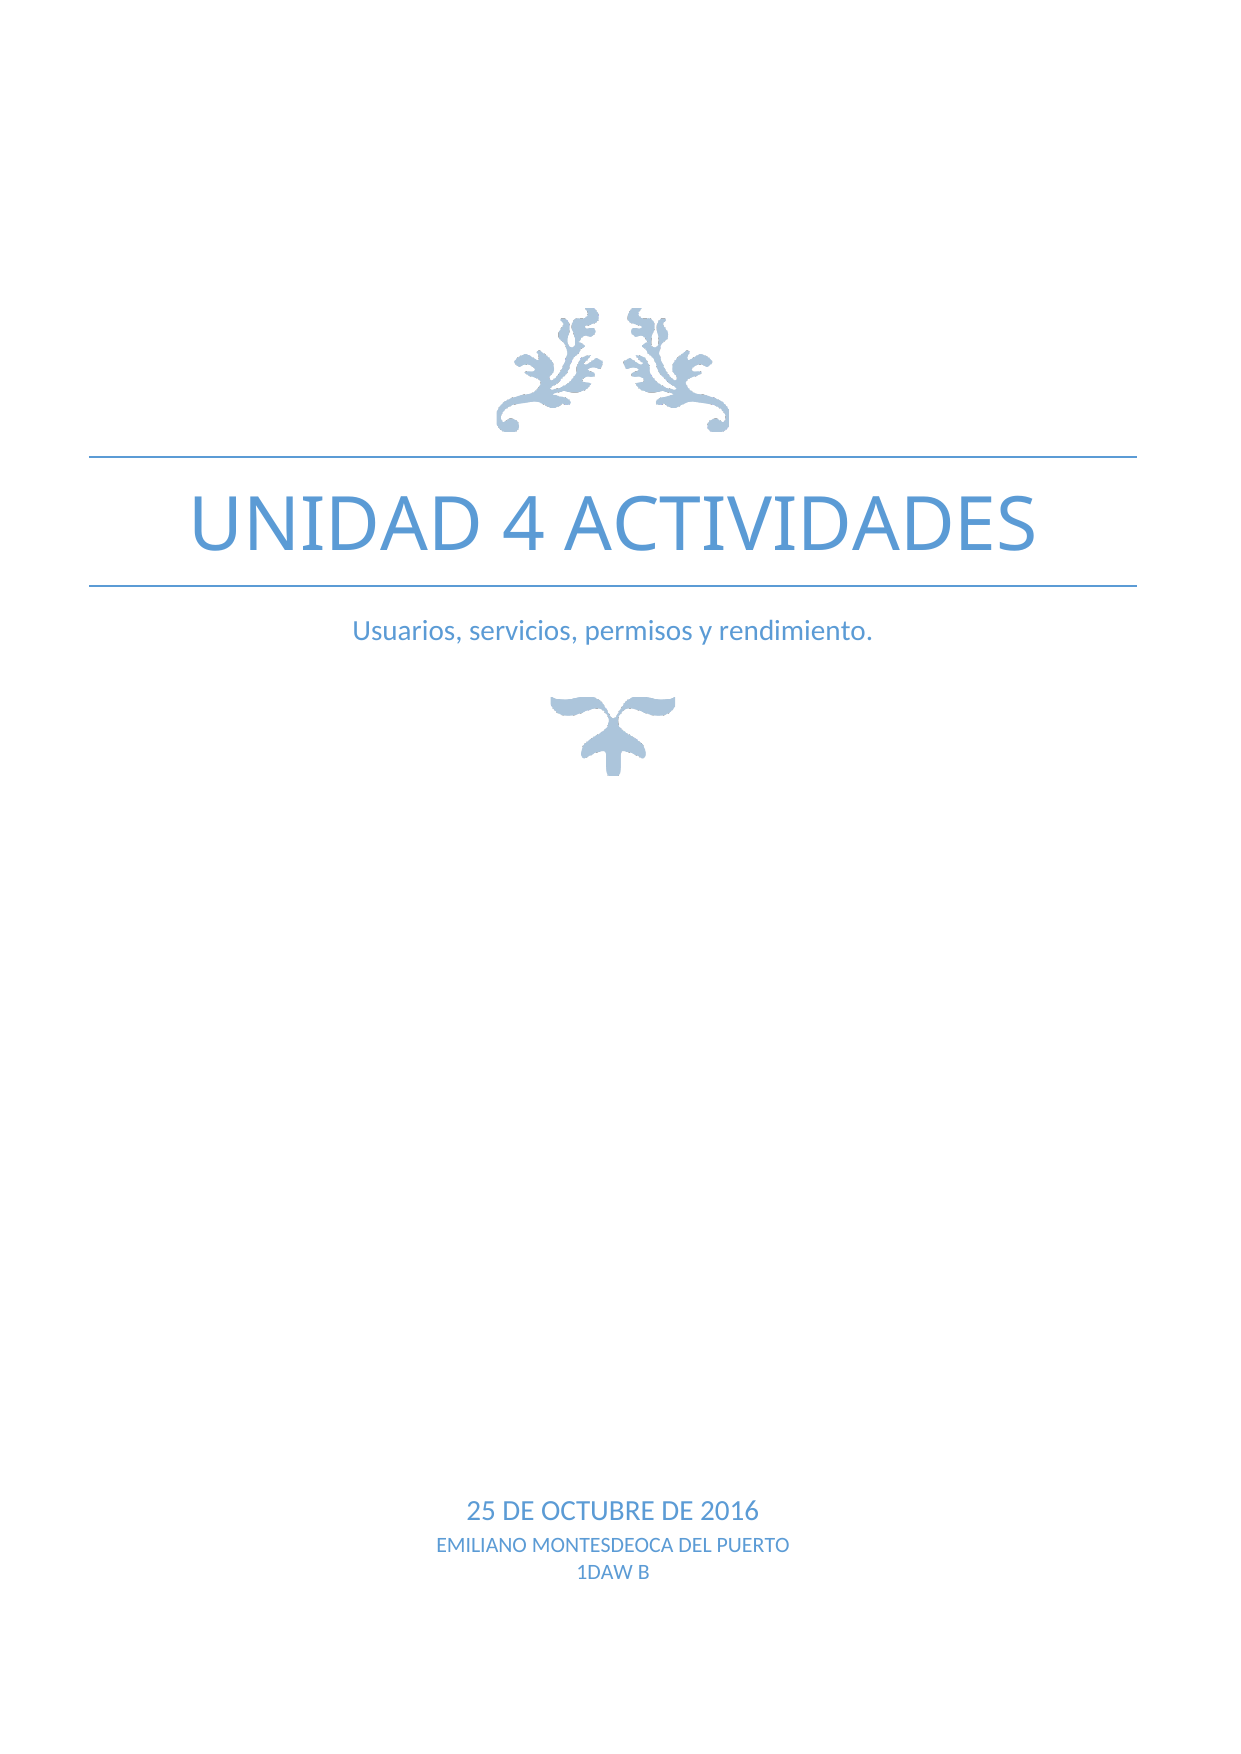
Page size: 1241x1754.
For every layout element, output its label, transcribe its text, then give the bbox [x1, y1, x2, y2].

text 1DAW B [89, 1558, 1137, 1585]
text Unidad 4 actividades [89, 458, 1137, 585]
text Emiliano montesdeoca del puerto [89, 1532, 1137, 1558]
text 25 de octubre de 2016 [89, 1492, 1137, 1527]
text Usuarios, servicios, permisos y rendimiento. [89, 612, 1137, 647]
